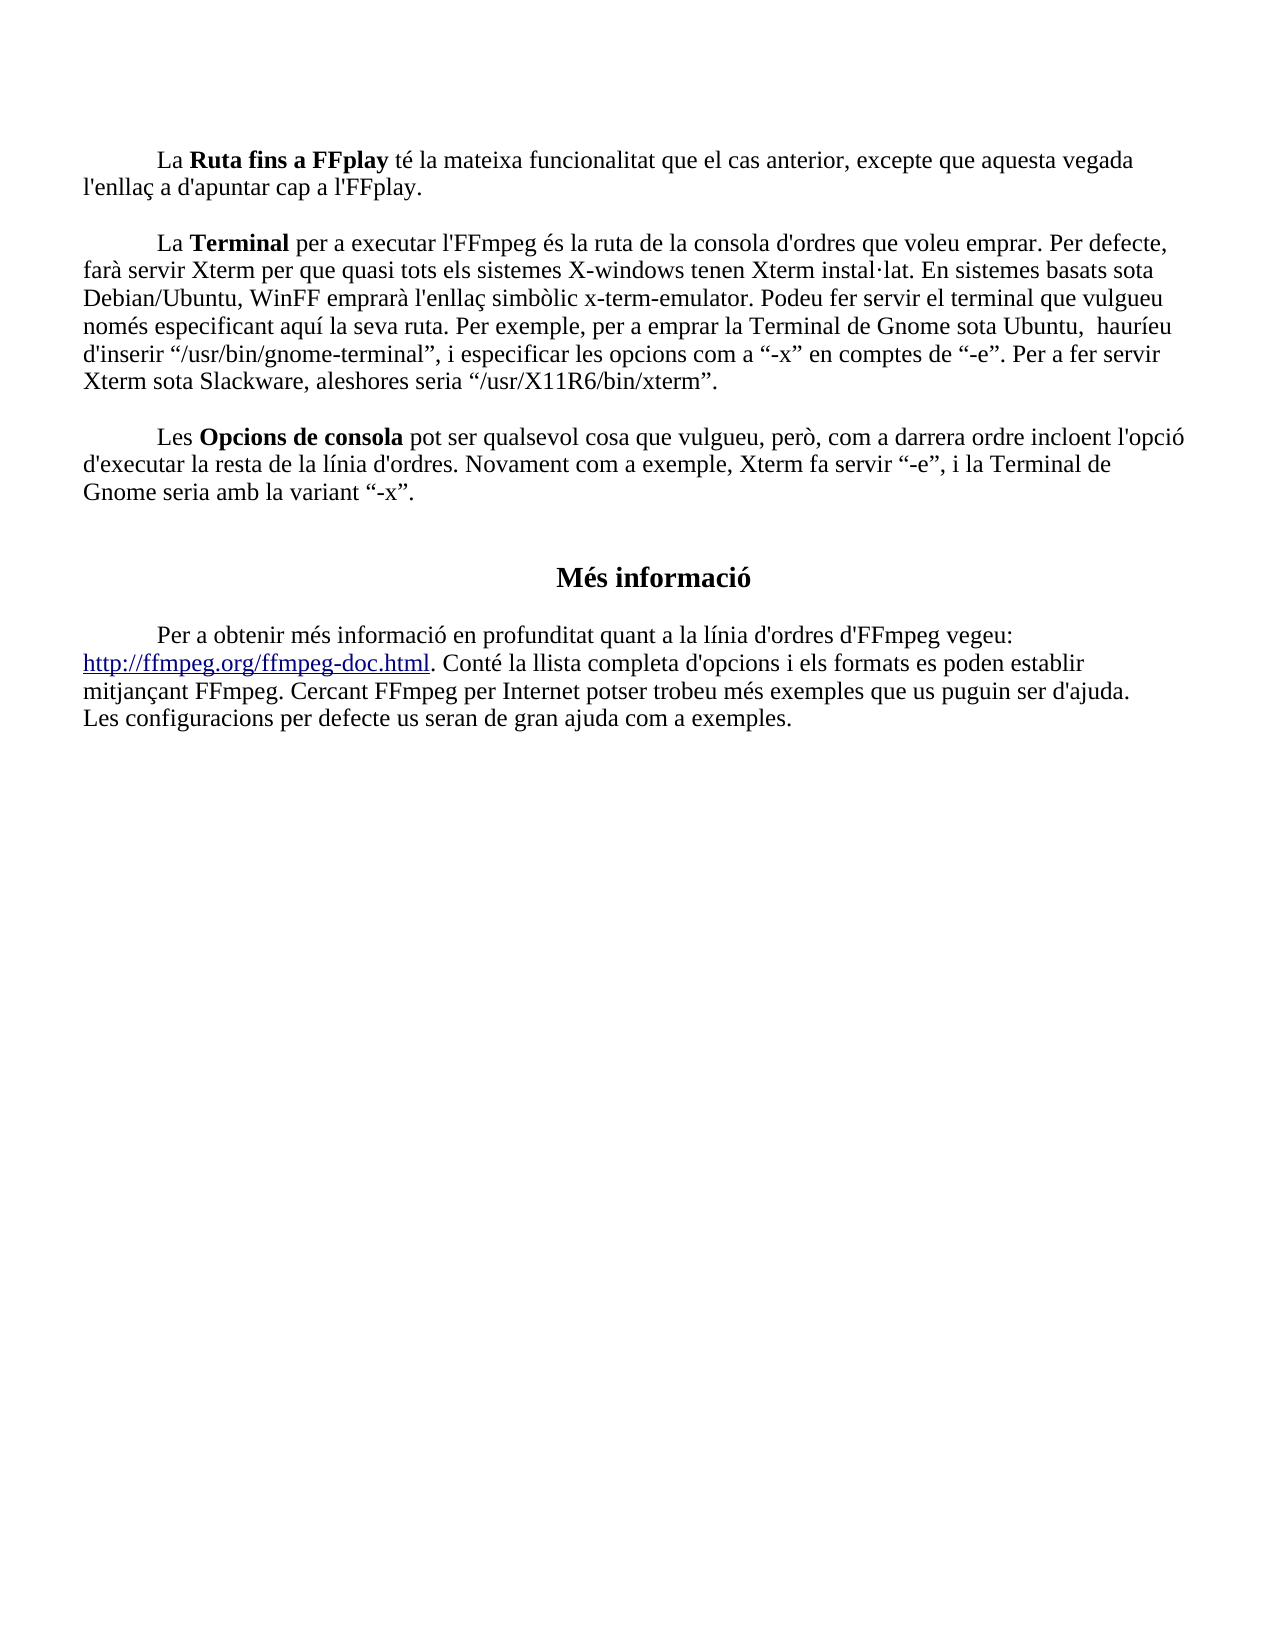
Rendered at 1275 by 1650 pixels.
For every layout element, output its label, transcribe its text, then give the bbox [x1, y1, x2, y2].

text Gnome seria amb la variant “-x”. [83, 478, 1217, 506]
text Les configuracions per defecte us seran de gran ajuda com a exemples. [83, 704, 1217, 732]
text La Ruta fins a FFplay té la mateixa funcionalitat que el cas anterior, excepte que aquesta vegada [83, 118, 1217, 173]
text Les Opcions de consola pot ser qualsevol cosa que vulgueu, però, com a darrera ordre incloent l'opció [83, 423, 1217, 451]
text d'executar la resta de la línia d'ordres. Novament com a exemple, Xterm fa servir “-e”, i la Terminal de [83, 451, 1217, 478]
text Xterm sota Slackware, aleshores seria “/usr/X11R6/bin/xterm”. [83, 367, 1217, 395]
text l'enllaç a d'apuntar cap a l'FFplay. [83, 173, 1217, 201]
text farà servir Xterm per que quasi tots els sistemes X-windows tenen Xterm instal·lat. En sistemes basats sota [83, 257, 1217, 284]
text mitjançant FFmpeg. Cercant FFmpeg per Internet potser trobeu més exemples que us puguin ser d'ajuda. [83, 677, 1217, 704]
text d'inserir “/usr/bin/gnome-terminal”, i especificar les opcions com a “-x” en comptes de “-e”. Per a fer servir [83, 340, 1217, 367]
text http://ffmpeg.org/ffmpeg-doc.html. Conté la llista completa d'opcions i els formats es poden establir [83, 649, 1217, 677]
text Debian/Ubuntu, WinFF emprarà l'enllaç simbòlic x-term-emulator. Podeu fer servir el terminal que vulgueu [83, 284, 1217, 312]
text Per a obtenir més informació en profunditat quant a la línia d'ordres d'FFmpeg vegeu: [83, 621, 1217, 649]
text Més informació [83, 561, 1217, 594]
text només especificant aquí la seva ruta. Per exemple, per a emprar la Terminal de Gnome sota Ubuntu, hauríeu [83, 312, 1217, 340]
text La Terminal per a executar l'FFmpeg és la ruta de la consola d'ordres que voleu emprar. Per defecte, [83, 229, 1217, 257]
